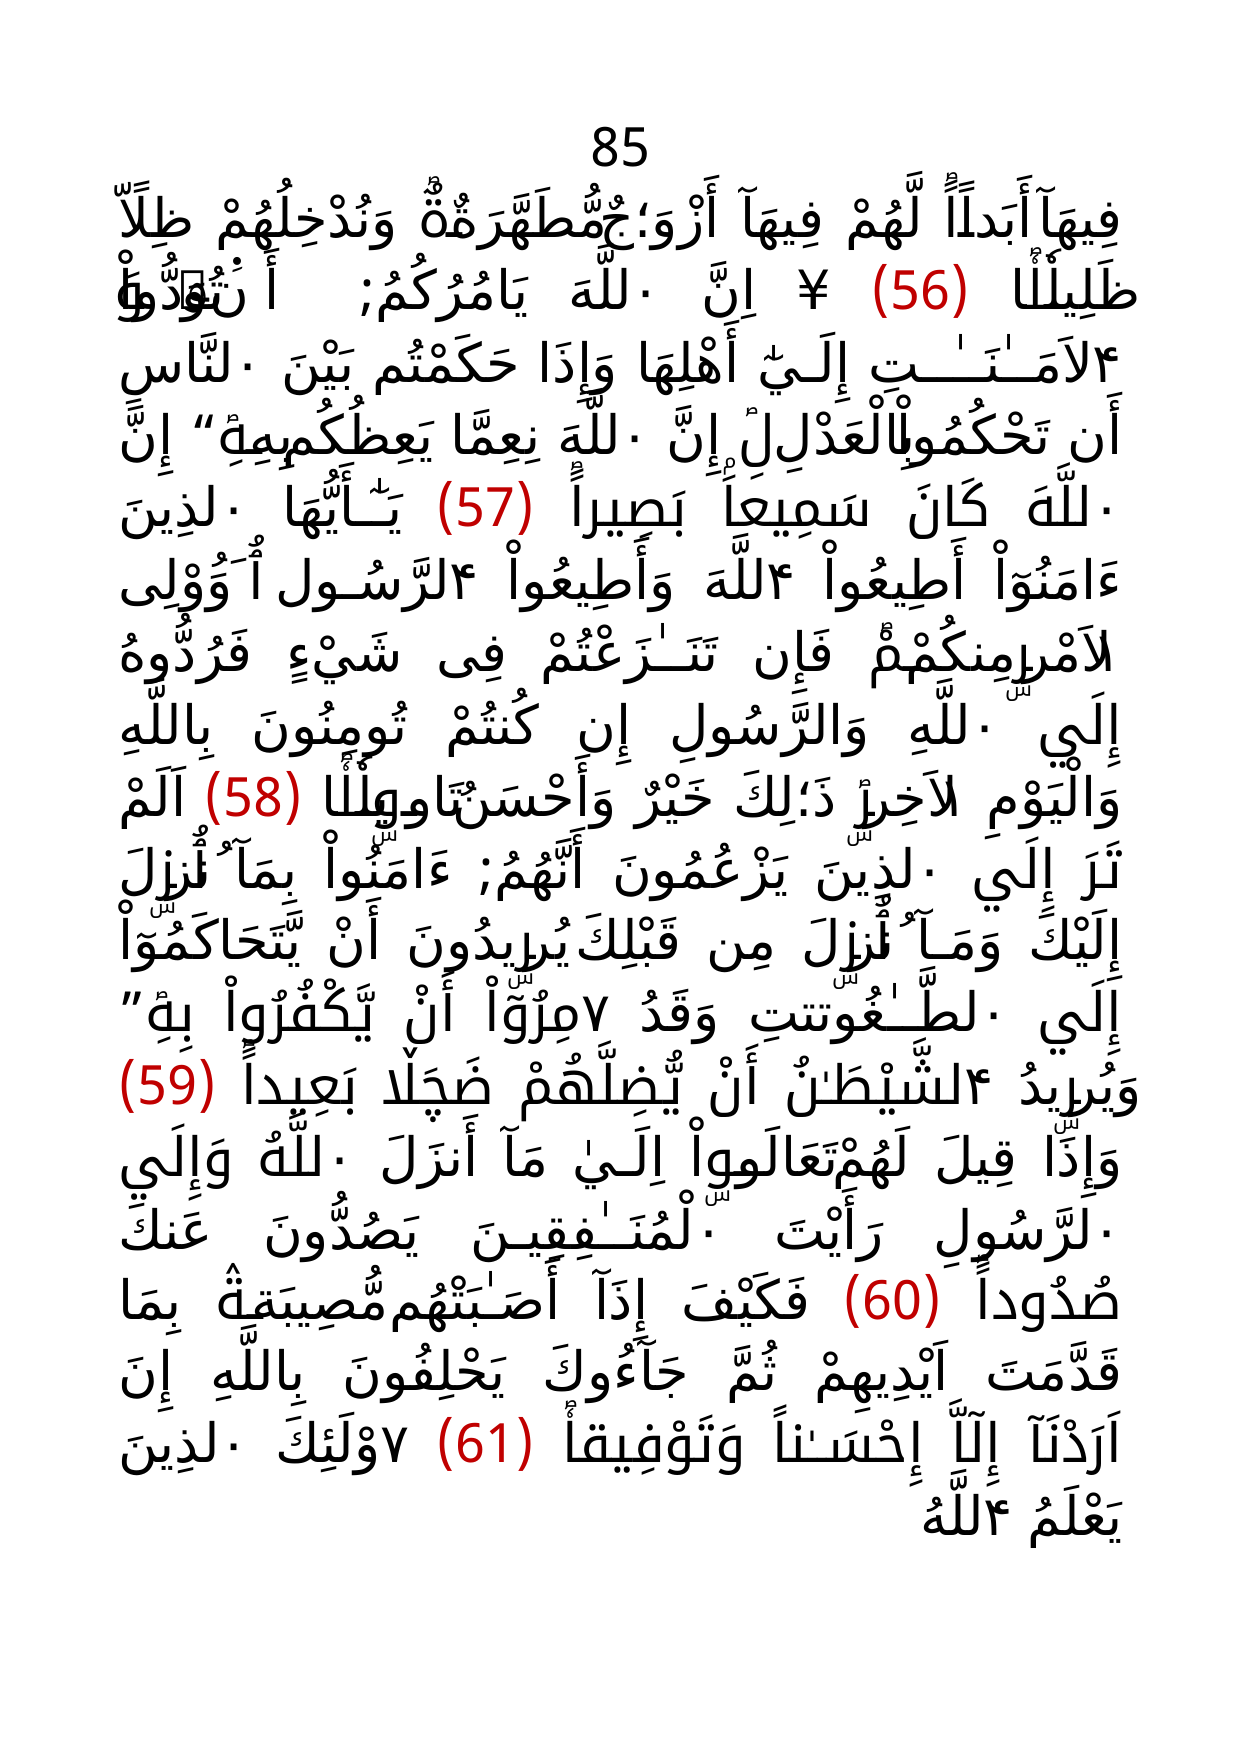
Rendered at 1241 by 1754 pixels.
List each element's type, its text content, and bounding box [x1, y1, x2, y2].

text 85 [118, 118, 1122, 189]
text فِيهَآ أَبَداًؐ لَّهُمْ فِيهَآ أَزْوَ؛جٌ مُّطَهَّرَةٌؐ وَنُدْخِلُهُمْ ظِلًاّ ظَلِيلٗؐا (56) ¥ اِنَّ ۰للَّهَ يَامُرُكُمُ; أَن تُوَ۬دُّواْ ۴لاَمَــٰنَــٰــتِ إِلَـيٰٓ أَهْلِهَا وَإِذَا حَكَمْتُم بَيْنَ ۰لنَّاسِ أَن تَحْكُمُواْ بِالْعَدْلِؐ إِنَّ ۰للَّهَ نِعِمَّا يَعِظُكُم بِهِؐ“ إِنَّ ۰للَّهَ كَانَ سَمِيعاَۢ بَصِيراًؐ (57) يَـٰٓـأَيُّهَا ۰لذِينَ ءَامَنُوٓاْ أَطِيعُواْ ۴للَّهَ وَأَطِيعُواْ ۴لرَّسُـولَ وَٱُوْلِى ۱لاَمْرۣ مِنكُمْؐ فَإِن تَنَــٰزَعْتُمْ فِى شَيْءٍ فَرُدُّوهُ إِلَي ۰للَّهِ وَالرَّسُولِ إِن كُنتُمْ تُومِنُونَ بِاللَّهِ وَالْيَوْمِ ۱لاَخِرۣؐ ذَ؛لِكَ خَيْرٌ وَأَحْسَنُ تَاوۣيلٗؐا (58) اَلَمْ تَرَ إِلَي ۰لذِينَ يَزْعُمُونَ أَنَّهُمُ; ءَامَنُواْ بِمَآ ٱُنزۣلَ إِلَيْكَ وَمَـآ ٱُنزۣلَ مِن قَبْلِكَ يُرۣيدُونَ أَنْ يَّتَحَاكَمُوٓاْ إِلَي ۰لطَّــٰغُوتتتِ وَقَدُ ۷مِرُوٓاْ أَنْ يَّكْفُرُواْ بِهِؐ” وَيُرۣيدُ ۴لشَّيْطَـٰنُ أَنْ يُّضِلَّهُمْ ضَچَلٚا بَعِيداًؐ (59) وَإِذَا قِيلَ لَهُمْ تَعَالَوۣاْ اِلَـيٰ مَآ أَنزَلَ ۰للَّهُ وَإِلَي ۰لرَّسُولِ رَأَيْتَ ۰لْمُنَــٰفِقِيـنَ يَصُدُّونَ عَنكَ صُدُوداًؐ (60) فَكَيْفَ إِذَآ أَصَـٰبَتْهُم مُّصِيبَةٛ بِمَا قَدَّمَتَ اَيْدِيهِمْ ثُمَّ جَآءُوكَ يَحْلِفُونَ بِاللَّهِ إِنَ اَرَدْنَآ إِلٓاَّ إِحْسَــٰناً وَتَوْفِيقاٗؐ (61) ۷وْلَئِكَ ۰لذِينَ يَعْلَمُ ۴للَّهُ [118, 189, 1122, 1557]
